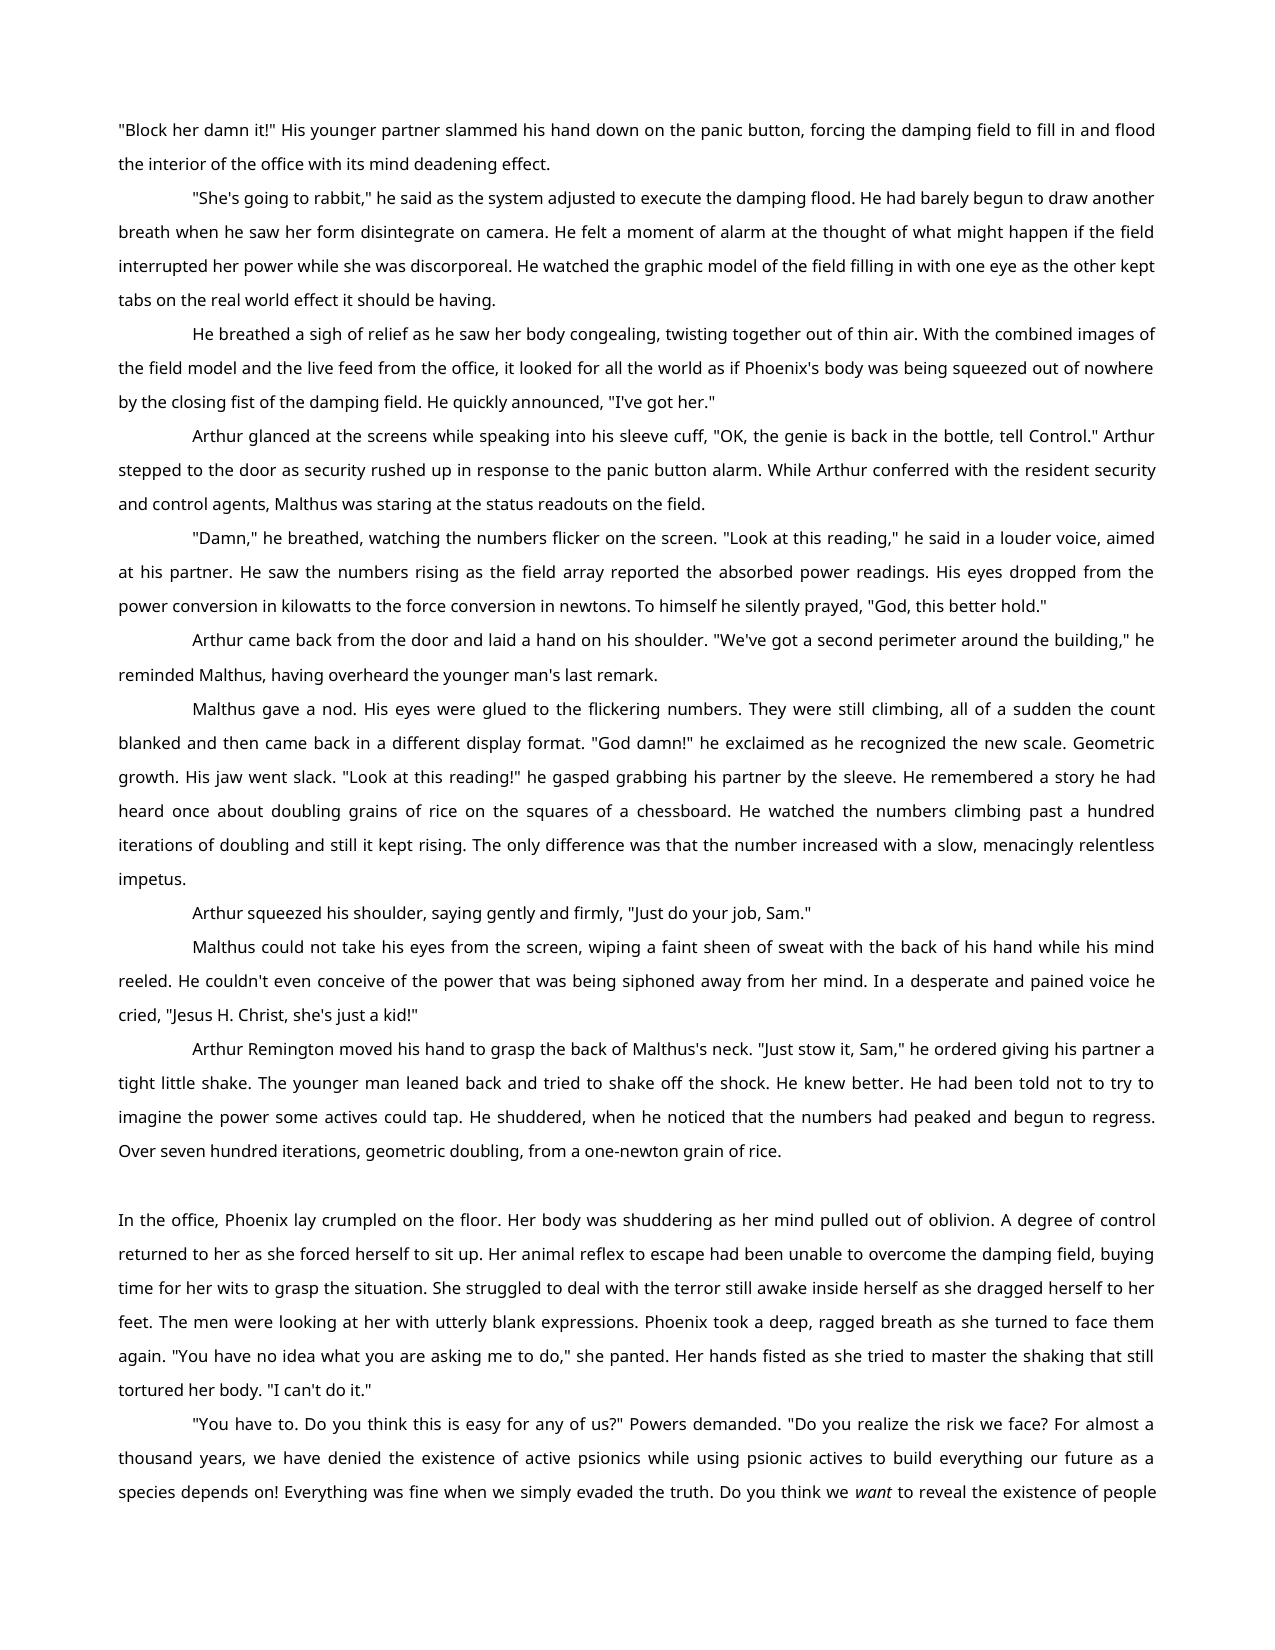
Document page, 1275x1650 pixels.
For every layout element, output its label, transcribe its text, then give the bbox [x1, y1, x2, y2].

text Arthur Remington moved his hand to grasp the back of Malthus's neck. "Just stow it, Sam," he ordered giving his partner a tight little shake. The younger man leaned back and tried to shake off the shock. He knew better. He had been told not to try to imagine the power some actives could tap. He shuddered, when he noticed that the numbers had peaked and begun to regress. Over seven hundred iterations, geometric doubling, from a one-newton grain of rice. [118, 1038, 1157, 1163]
text "You have to. Do you think this is easy for any of us?" Powers demanded. "Do you realize the risk we face? For almost a thousand years, we have denied the existence of active psionics while using psionic actives to build everything our future as a species depends on! Everything was fine when we simply evaded the truth. Do you think we want to reveal the existence of people [118, 1412, 1157, 1503]
text "She's going to rabbit," he said as the system adjusted to execute the damping flood. He had barely begun to draw another breath when he saw her form disintegrate on camera. He felt a moment of alarm at the thought of what might happen if the field interrupted her power while she was discorporeal. He watched the graphic model of the field filling in with one eye as the other kept tabs on the real world effect it should be having. [118, 186, 1157, 311]
text "Block her damn it!" His younger partner slammed his hand down on the panic button, forcing the damping field to fill in and flood the interior of the office with its mind deadening effect. [118, 118, 1157, 175]
text Arthur squeezed his shoulder, saying gently and firmly, "Just do your job, Sam." [118, 902, 1157, 924]
text Arthur glanced at the screens while speaking into his sleeve cuff, "OK, the genie is back in the bottle, tell Control." Arthur stepped to the door as security rushed up in response to the panic button alarm. While Arthur conferred with the resident security and control agents, Malthus was staring at the status readouts on the field. [118, 425, 1157, 516]
text "Damn," he breathed, watching the numbers flicker on the screen. "Look at this reading," he said in a louder voice, aimed at his partner. He saw the numbers rising as the field array reported the absorbed power readings. His eyes dropped from the power conversion in kilowatts to the force conversion in newtons. To himself he silently prayed, "God, this better hold." [118, 527, 1157, 618]
text Malthus gave a nod. His eyes were glued to the flickering numbers. They were still climbing, all of a sudden the count blanked and then came back in a different display format. "God damn!" he exclaimed as he recognized the new scale. Geometric growth. His jaw went slack. "Look at this reading!" he gasped grabbing his partner by the sleeve. He remembered a story he had heard once about doubling grains of rice on the squares of a chessboard. He watched the numbers climbing past a hundred iterations of doubling and still it kept rising. The only difference was that the number increased with a slow, menacingly relentless impetus. [118, 697, 1157, 890]
text He breathed a sigh of relief as he saw her body congealing, twisting together out of thin air. With the combined images of the field model and the live feed from the office, it looked for all the world as if Phoenix's body was being squeezed out of nowhere by the closing fist of the damping field. He quickly announced, "I've got her." [118, 322, 1157, 413]
text Malthus could not take his eyes from the screen, wiping a faint sheen of sweat with the back of his hand while his mind reeled. He couldn't even conceive of the power that was being siphoned away from her mind. In a desperate and pained voice he cried, "Jesus H. Christ, she's just a kid!" [118, 936, 1157, 1026]
text Arthur came back from the door and laid a hand on his shoulder. "We've got a second perimeter around the building," he reminded Malthus, having overheard the younger man's last remark. [118, 629, 1157, 686]
text In the office, Phoenix lay crumpled on the floor. Her body was shuddering as her mind pulled out of oblivion. A degree of control returned to her as she forced herself to sit up. Her animal reflex to escape had been unable to overcome the damping field, buying time for her wits to grasp the situation. She struggled to deal with the terror still awake inside herself as she dragged herself to her feet. The men were looking at her with utterly blank expressions. Phoenix took a deep, ragged breath as she turned to face them again. "You have no idea what you are asking me to do," she panted. Her hands fisted as she tried to master the shaking that still tortured her body. "I can't do it." [118, 1208, 1157, 1401]
